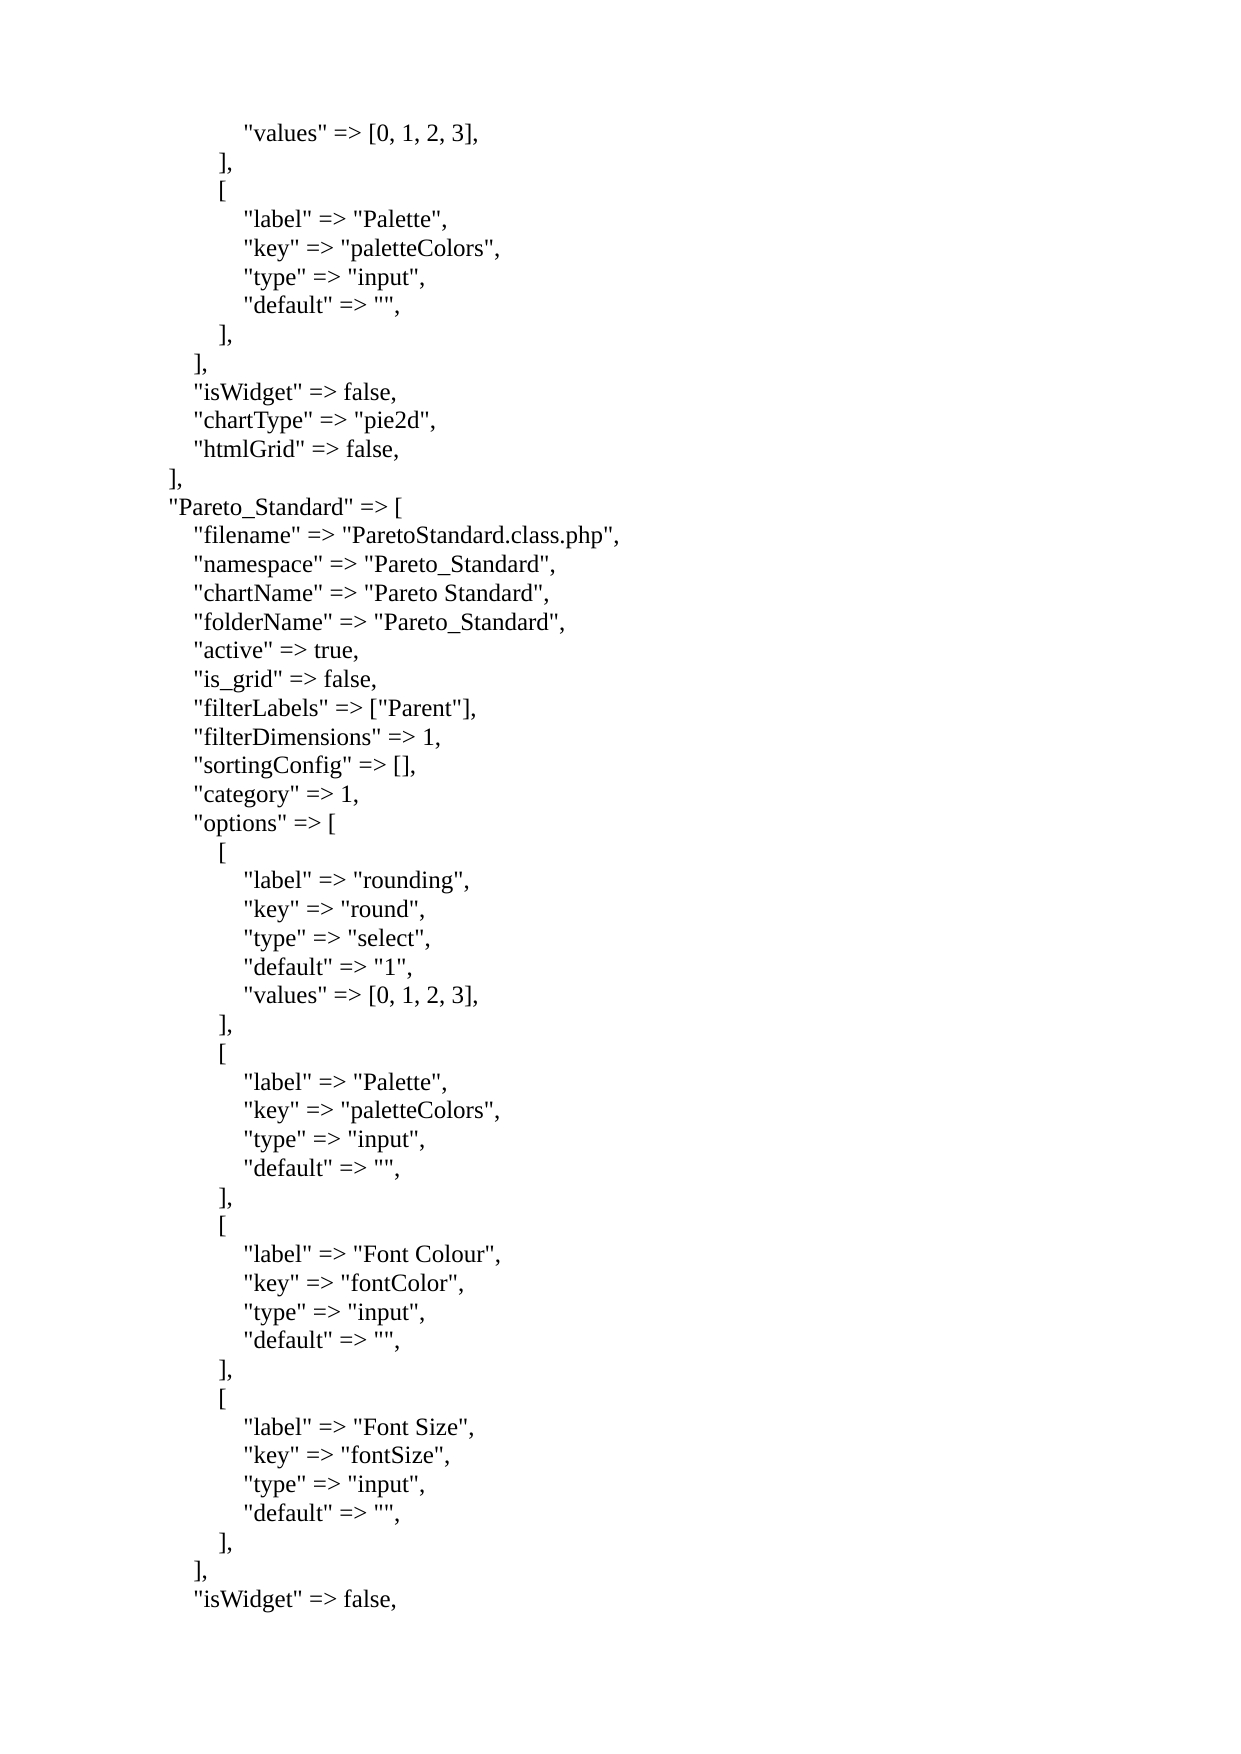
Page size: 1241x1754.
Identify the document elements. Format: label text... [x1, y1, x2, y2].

text "key" => "fontSize", [118, 1441, 1122, 1469]
text "type" => "select", [118, 923, 1122, 952]
text "key" => "paletteColors", [118, 233, 1122, 262]
text "is_grid" => false, [118, 664, 1122, 693]
text "chartType" => "pie2d", [118, 406, 1122, 434]
text "folderName" => "Pareto_Standard", [118, 607, 1122, 636]
text "filterLabels" => ["Parent"], [118, 693, 1122, 722]
text "options" => [ [118, 808, 1122, 837]
text "label" => "Palette", [118, 1067, 1122, 1096]
text [ [118, 1211, 1122, 1239]
text "label" => "Palette", [118, 204, 1122, 233]
text ], [118, 463, 1122, 492]
text "isWidget" => false, [118, 377, 1122, 406]
text "sortingConfig" => [], [118, 751, 1122, 779]
text "isWidget" => false, [118, 1584, 1122, 1613]
text "namespace" => "Pareto_Standard", [118, 549, 1122, 578]
text "values" => [0, 1, 2, 3], [118, 981, 1122, 1009]
text "filterDimensions" => 1, [118, 722, 1122, 751]
text "key" => "paletteColors", [118, 1096, 1122, 1124]
text ], [118, 147, 1122, 176]
text "type" => "input", [118, 262, 1122, 291]
text [ [118, 176, 1122, 204]
text [ [118, 1038, 1122, 1067]
text "label" => "Font Colour", [118, 1239, 1122, 1268]
text "default" => "", [118, 1153, 1122, 1182]
text "filename" => "ParetoStandard.class.php", [118, 521, 1122, 549]
text "type" => "input", [118, 1124, 1122, 1153]
text ], [118, 1009, 1122, 1038]
text "default" => "", [118, 1498, 1122, 1527]
text ], [118, 1182, 1122, 1211]
text "type" => "input", [118, 1297, 1122, 1326]
text "key" => "round", [118, 894, 1122, 923]
text "label" => "Font Size", [118, 1412, 1122, 1441]
text "label" => "rounding", [118, 866, 1122, 894]
text ], [118, 319, 1122, 348]
text "default" => "", [118, 291, 1122, 319]
text "Pareto_Standard" => [ [118, 492, 1122, 521]
text "category" => 1, [118, 779, 1122, 808]
text ], [118, 1527, 1122, 1556]
text "type" => "input", [118, 1469, 1122, 1498]
text ], [118, 1354, 1122, 1383]
text "active" => true, [118, 636, 1122, 664]
text "chartName" => "Pareto Standard", [118, 578, 1122, 607]
text "key" => "fontColor", [118, 1268, 1122, 1297]
text "default" => "1", [118, 952, 1122, 981]
text "htmlGrid" => false, [118, 434, 1122, 463]
text "default" => "", [118, 1326, 1122, 1354]
text "values" => [0, 1, 2, 3], [118, 118, 1122, 147]
text ], [118, 1556, 1122, 1584]
text ], [118, 348, 1122, 377]
text [ [118, 837, 1122, 866]
text [ [118, 1383, 1122, 1412]
